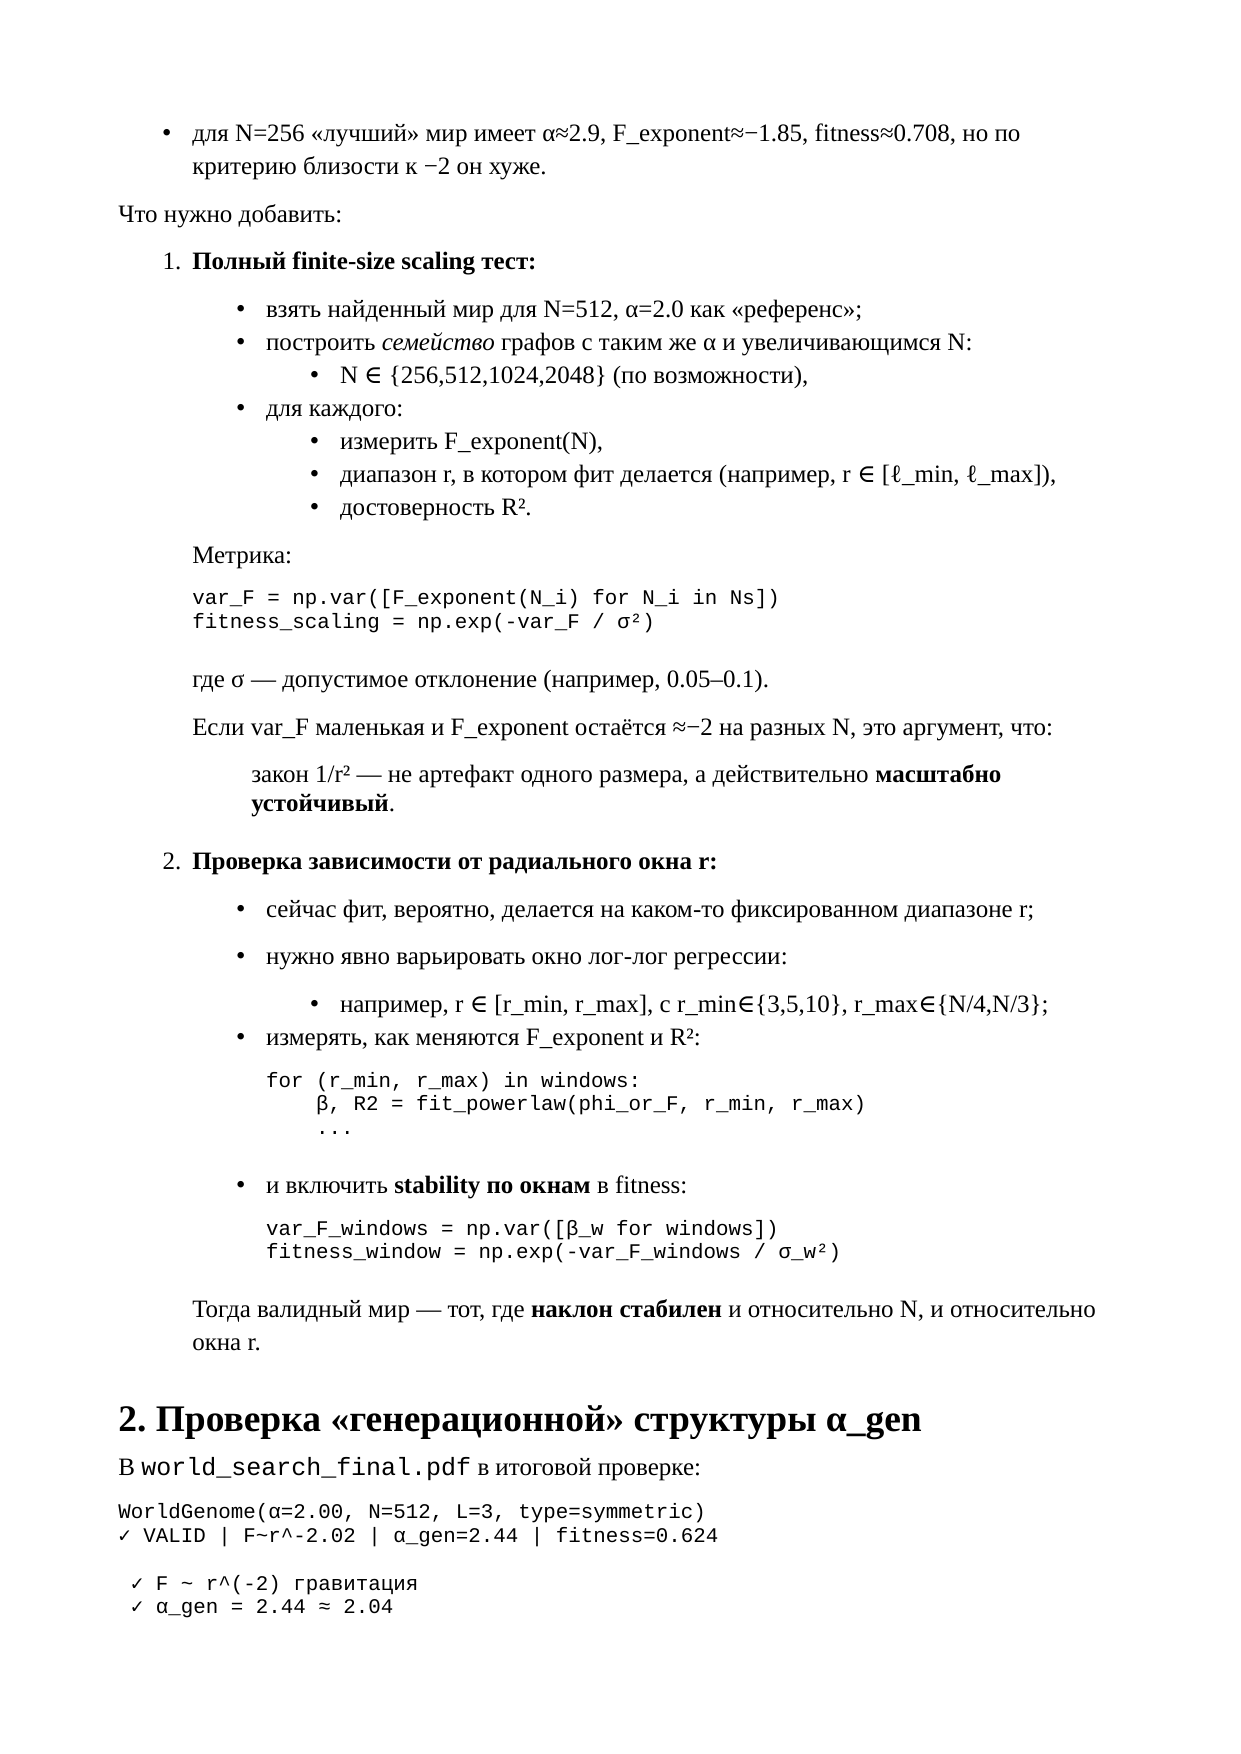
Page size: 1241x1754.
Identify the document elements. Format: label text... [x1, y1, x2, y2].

list β, R2 = fit_powerlaw(phi_or_F, r_min, r_max) [236, 1093, 1122, 1117]
list закон 1/r² — не артефакт одного размера, а действительно масштабно устойчивый. [222, 759, 1063, 817]
list Если var_F маленькая и F_exponent остаётся ≈−2 на разных N, это аргумент, что: [162, 712, 1122, 740]
text В world_search_final.pdf в итоговой проверке: [118, 1452, 1122, 1482]
text ✓ F ~ r^(-2) гравитация [118, 1572, 1122, 1596]
list взять найденный мир для N=512, α=2.0 как «референс»; [236, 294, 1122, 323]
list N ∈ {256,512,1024,2048} (по возможности), [310, 360, 1122, 389]
list достоверность R². [310, 492, 1122, 521]
list fitness_scaling = np.exp(-var_F / σ²) [162, 611, 1122, 634]
list ... [236, 1117, 1122, 1141]
list for (r_min, r_max) in windows: [236, 1070, 1122, 1093]
list измерить F_exponent(N), [310, 426, 1122, 455]
list fitness_window = np.exp(-var_F_windows / σ_w²) [236, 1241, 1122, 1265]
list например, r ∈ [r_min, r_max], с r_min∈{3,5,10}, r_max∈{N/4,N/3}; [310, 989, 1122, 1018]
text ✓ α_gen = 2.44 ≈ 2.04 [118, 1596, 1122, 1620]
text WorldGenome(α=2.00, N=512, L=3, type=symmetric) [118, 1502, 1122, 1525]
list Тогда валидный мир — тот, где наклон стабилен и относительно N, и относительно окна r. [162, 1294, 1122, 1356]
list измерять, как меняются F_exponent и R²: [236, 1022, 1122, 1051]
list сейчас фит, вероятно, делается на каком‑то фиксированном диапазоне r; [236, 894, 1122, 923]
list Проверка зависимости от радиального окна r: [162, 846, 1122, 875]
list диапазон r, в котором фит делается (например, r ∈ [ℓ_min, ℓ_max]), [310, 459, 1122, 488]
list и включить stability по окнам в fitness: [236, 1170, 1122, 1199]
list Метрика: [162, 540, 1122, 568]
list var_F_windows = np.var([β_w for windows]) [236, 1218, 1122, 1241]
list для N=256 «лучший» мир имеет α≈2.9, F_exponent≈−1.85, fitness≈0.708, но по критерию близости к −2 он хуже. [162, 118, 1122, 180]
subtitle 2. Проверка «генерационной» структуры α_gen [118, 1396, 1122, 1439]
text Что нужно добавить: [118, 199, 1122, 227]
list Полный finite‑size scaling тест: [162, 246, 1122, 275]
list построить семейство графов с таким же α и увеличивающимся N: [236, 327, 1122, 356]
list нужно явно варьировать окно лог‑лог регрессии: [236, 941, 1122, 970]
list для каждого: [236, 393, 1122, 422]
list var_F = np.var([F_exponent(N_i) for N_i in Ns]) [162, 587, 1122, 611]
text ✓ VALID | F~r^-2.02 | α_gen=2.44 | fitness=0.624 [118, 1525, 1122, 1549]
list где σ — допустимое отклонение (например, 0.05–0.1). [162, 664, 1122, 693]
